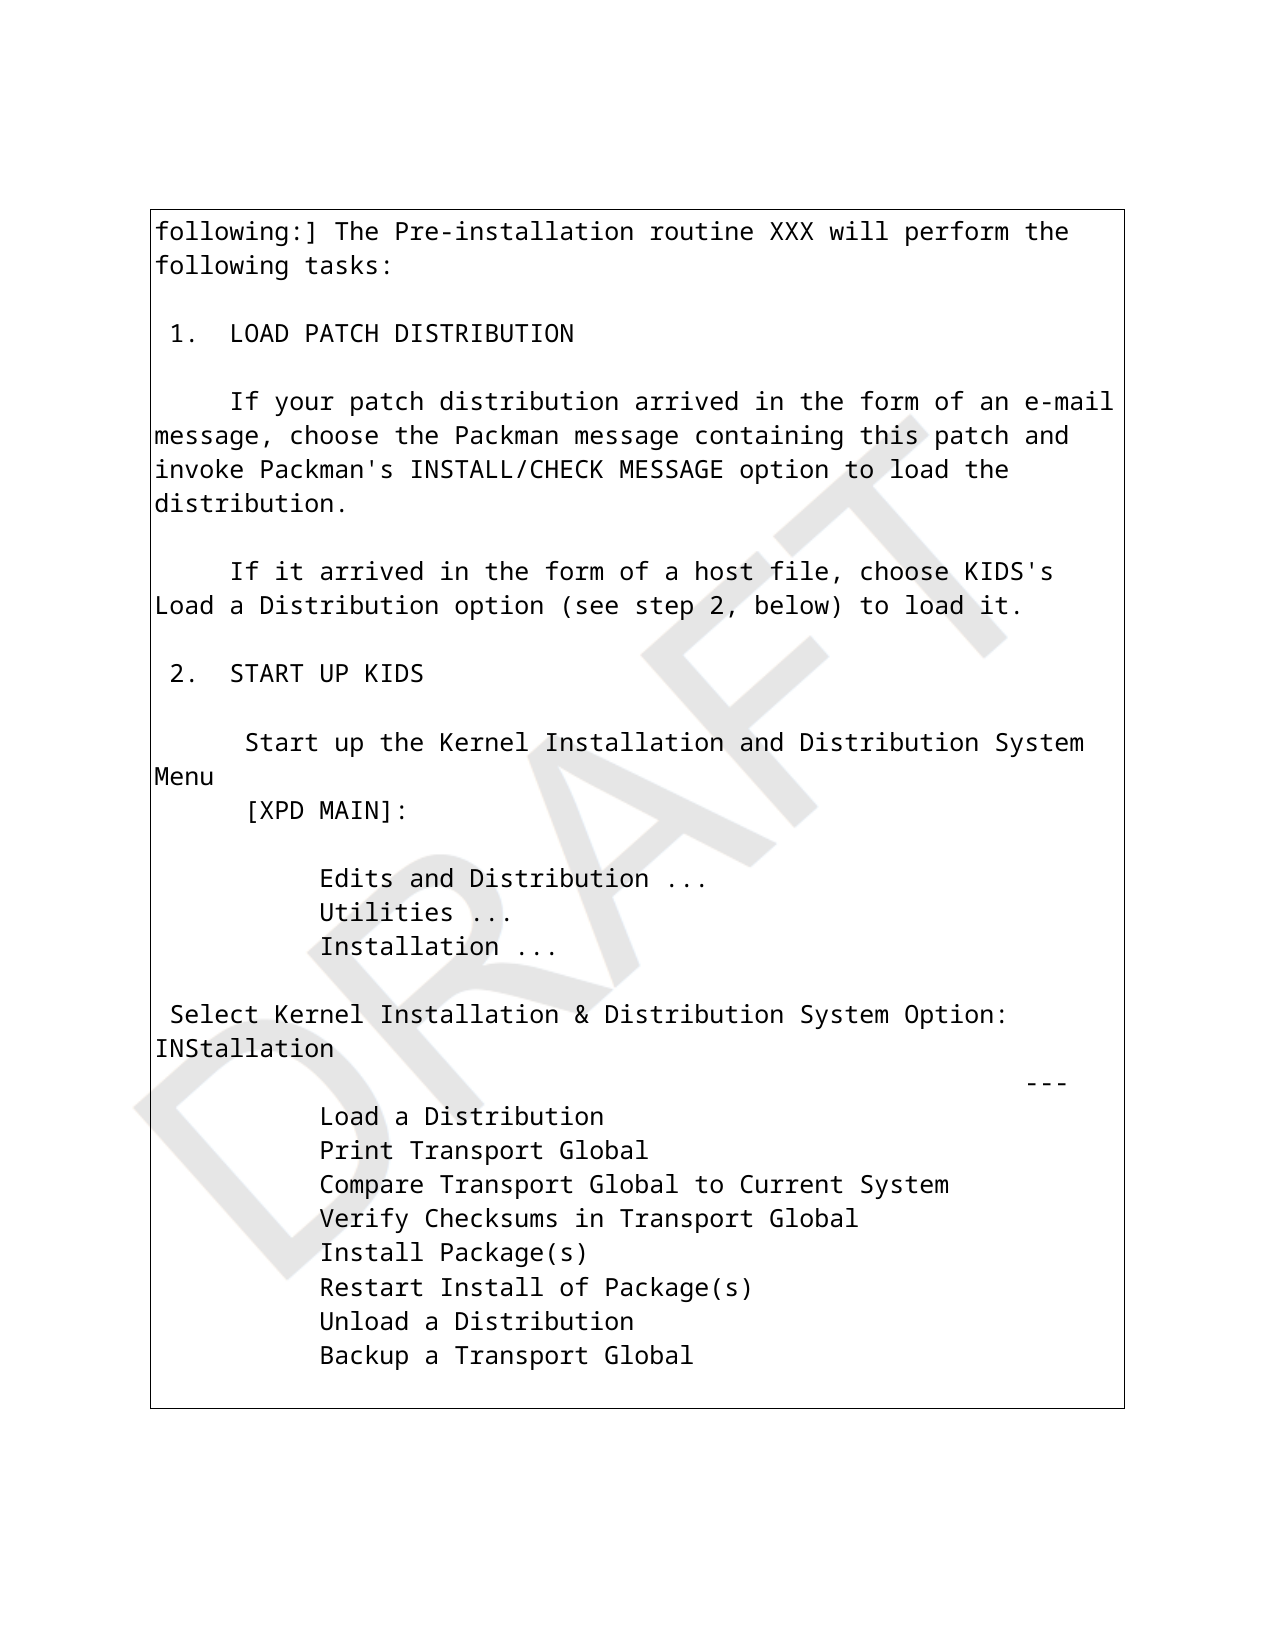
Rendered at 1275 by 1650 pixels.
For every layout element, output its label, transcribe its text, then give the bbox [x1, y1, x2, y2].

text If it arrived in the form of a host file, choose KIDS's Load a Distribution option (see step 2, below) to load it. [151, 550, 1124, 622]
picture [237, 690, 1038, 720]
text Print Transport Global [151, 1129, 1124, 1163]
picture [237, 826, 1038, 856]
picture [237, 963, 1038, 993]
text Edits and Distribution ... [151, 856, 1124, 890]
text Verify Checksums in Transport Global [151, 1197, 1124, 1231]
text [XPD MAIN]: [151, 788, 1124, 826]
text Start up the Kernel Installation and Distribution System Menu [151, 720, 1124, 788]
text following:] The Pre-installation routine XXX will perform the following tasks: [151, 210, 1124, 281]
picture [237, 520, 1038, 550]
text If your patch distribution arrived in the form of an e-mail message, choose the Packman message containing this patch and invoke Packman's INSTALL/CHECK MESSAGE option to load the distribution. [151, 379, 1124, 520]
text Install Package(s) [151, 1231, 1124, 1265]
text Compare Transport Global to Current System [151, 1163, 1124, 1197]
text Utilities ... [151, 890, 1124, 924]
text Unload a Distribution [151, 1299, 1124, 1333]
text --- [151, 1061, 1124, 1095]
text 2. START UP KIDS [151, 652, 1124, 690]
text Restart Install of Package(s) [151, 1265, 1124, 1299]
text Select Kernel Installation & Distribution System Option: INStallation [151, 993, 1124, 1061]
text Installation ... [151, 924, 1124, 963]
text 1. LOAD PATCH DISTRIBUTION [151, 311, 1124, 349]
text Backup a Transport Global [151, 1333, 1124, 1371]
picture [237, 622, 1038, 652]
text Load a Distribution [151, 1095, 1124, 1129]
